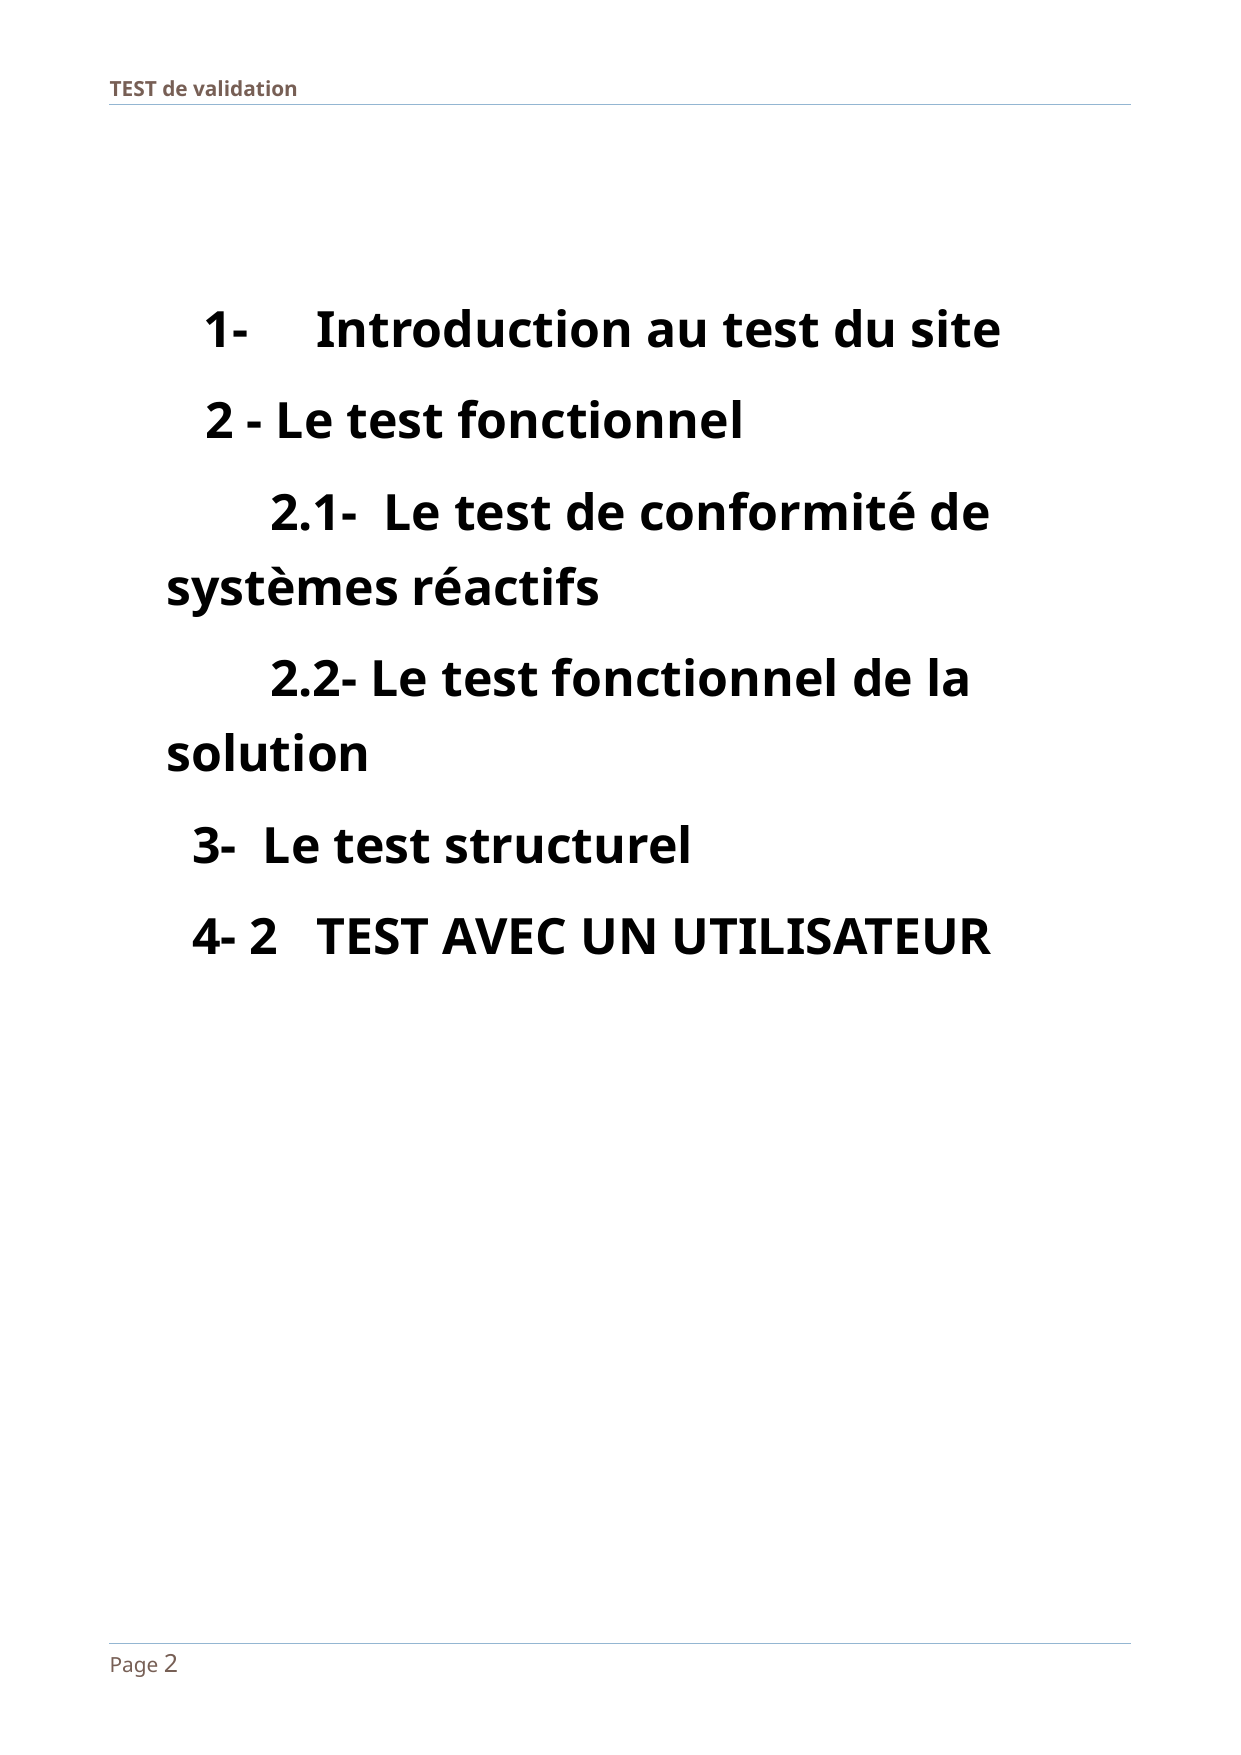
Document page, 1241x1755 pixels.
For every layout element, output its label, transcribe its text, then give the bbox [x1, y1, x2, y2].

table_cell [109, 120, 143, 1553]
table_cell Introduction au test du site 2 - Le test fonctionnel 2.1- Le test de conformité de systèmes réactifs 2.2- Le test fonctionnel de la solution 3- Le test structurel 4- 2 TEST AVEC UN UTILISATEUR Introduction : Le contexte La Maison des Ligues souhaite faire réaliser un logiciel pour gérer les formations de ses salariés. La Maison des Ligues pense que la formation au cours de la vie professionnelle est très importante. Elle a décidé d’allouer à chaque salarié un certain nombre de jours de formation par an en plus des dispositifs nationaux qui existent comme le Compte Personnel de Formation. Présentation globale du projet Le logiciel doit être accessible partout sans nécessité d’installer un logiciel. Un site web est recommandé sans ajout de logiciels supplémentaires. Le logiciel doit faire partie de l’intranet de l’entreprise, il sera installé sur le serveur web de la Maison des Ligues. Le logiciel doit être en français. Le logiciel doit pouvoir gérer des droits d’accès. Seul les salariés de la Maison des Ligues auront accès au logiciel. Le logiciel doit fonctionner sur tous les navigateurs. La Maison des Ligues fonctionne principalement avec Internet Explorer 10. Le site devra respecter les bonnes pratiques pour l’accessibilité des sites internet. [144, 120, 1131, 1553]
